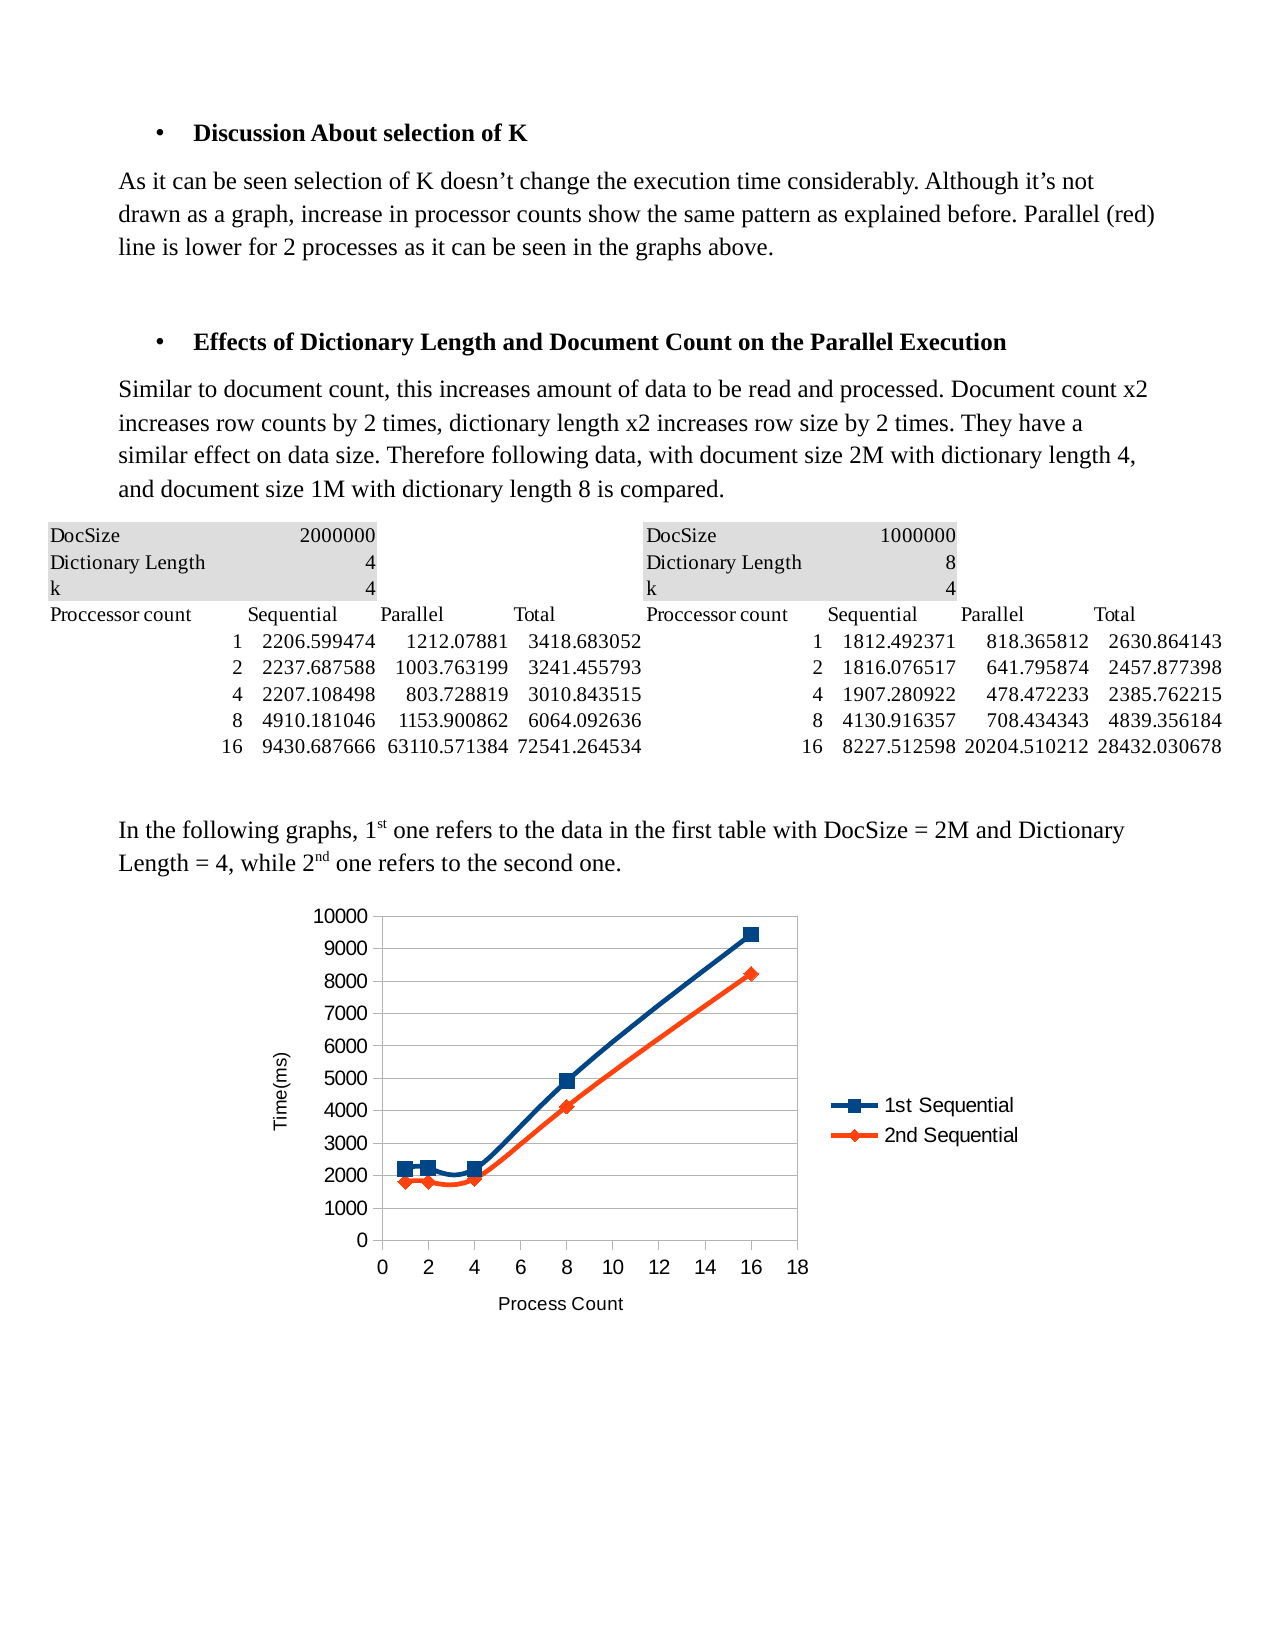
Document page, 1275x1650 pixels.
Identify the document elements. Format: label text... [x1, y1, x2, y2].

list Discussion About selection of K [156, 118, 1157, 147]
text In the following graphs, 1st one refers to the data in the first table with DocSize = 2M and Dictionary Length = 4, while 2nd one refers to the second one. [118, 815, 1157, 877]
text Similar to document count, this increases amount of data to be read and processed. Document count x2 increases row counts by 2 times, dictionary length x2 increases row size by 2 times. They have a similar effect on data size. Therefore following data, with document size 2M with dictionary length 4, and document size 1M with dictionary length 8 is compared. [118, 374, 1157, 502]
list Effects of Dictionary Length and Document Count on the Parallel Execution [156, 327, 1157, 356]
text As it can be seen selection of K doesn’t change the execution time considerably. Although it’s not drawn as a graph, increase in processor counts show the same pattern as explained before. Parallel (red) line is lower for 2 processes as it can be seen in the graphs above. [118, 166, 1157, 261]
